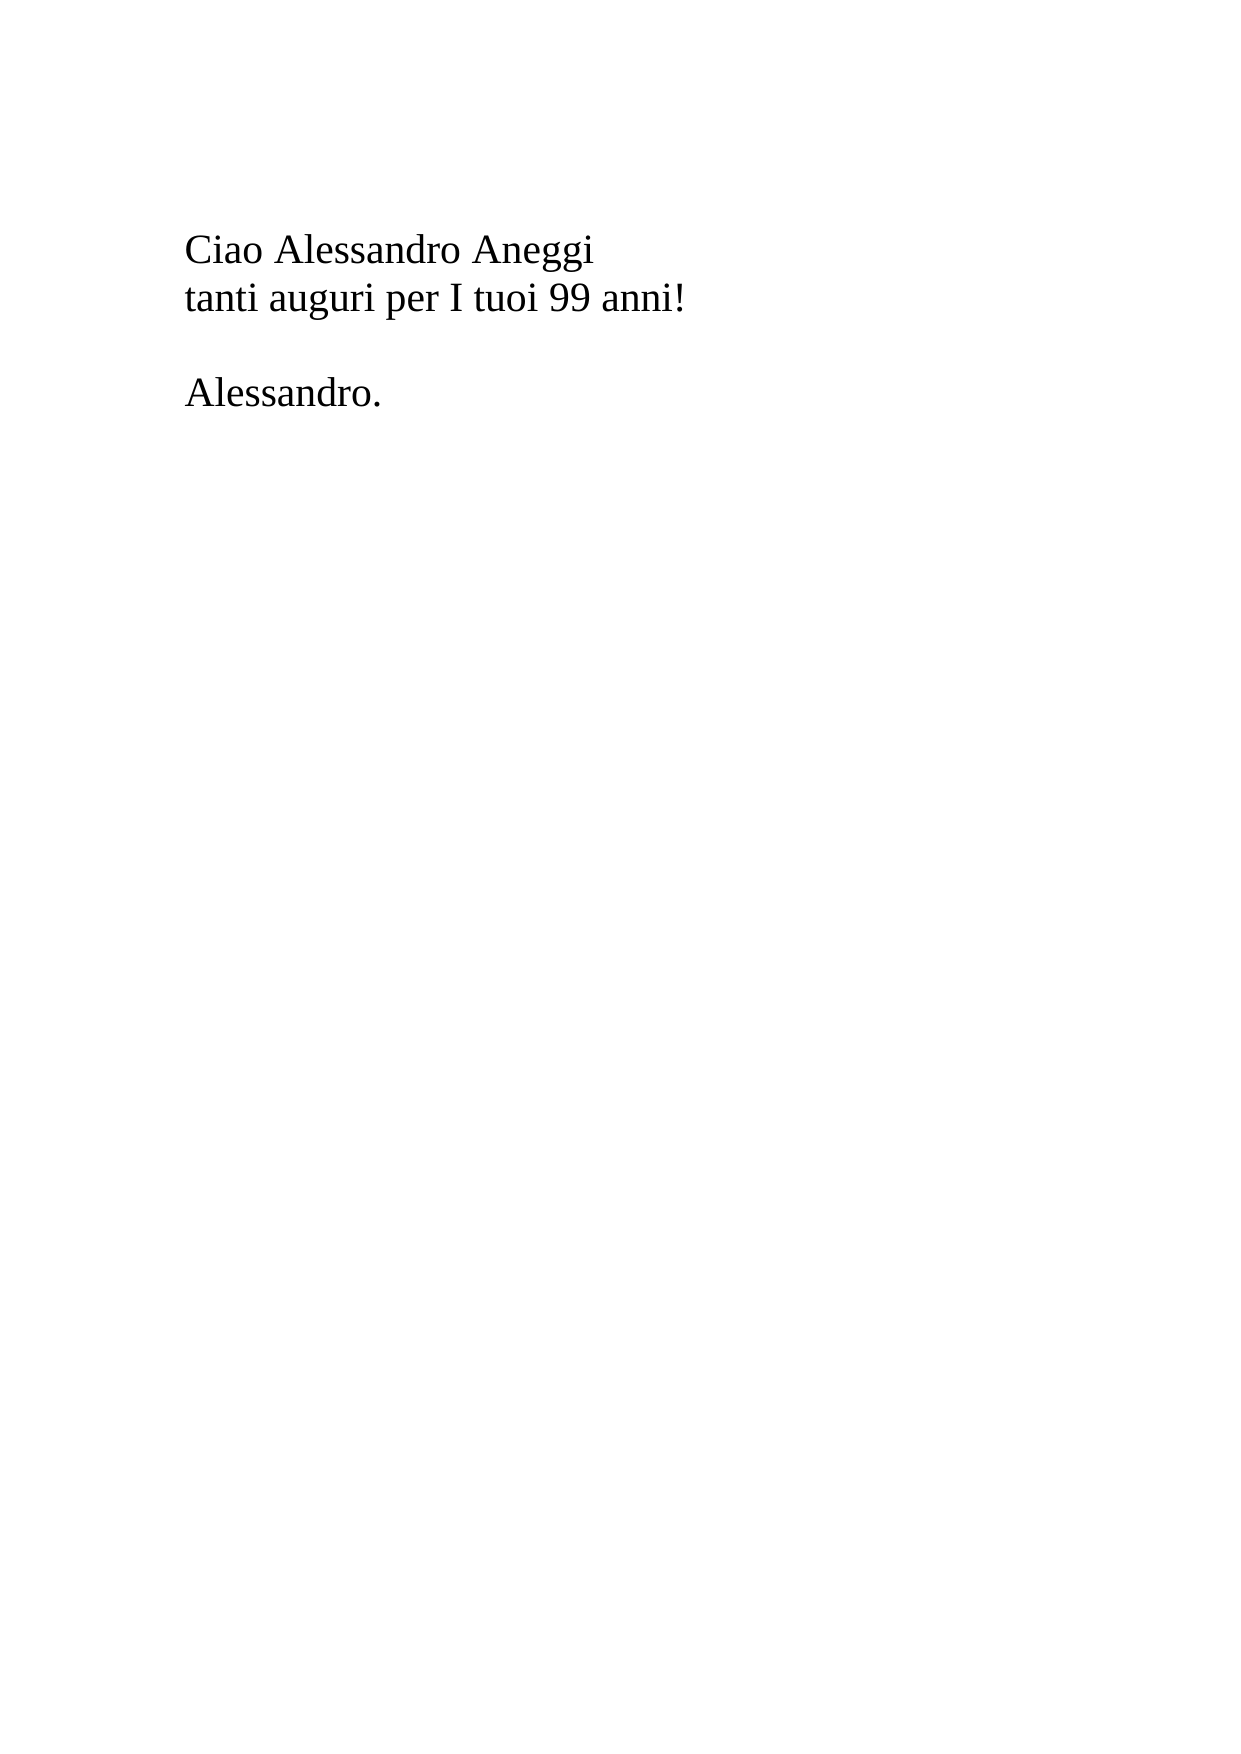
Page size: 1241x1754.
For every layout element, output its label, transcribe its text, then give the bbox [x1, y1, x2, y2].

text Alessandro. [184, 368, 969, 416]
text Ciao Alessandro Aneggi [184, 224, 969, 272]
text tanti auguri per I tuoi 99 anni! [184, 272, 969, 320]
